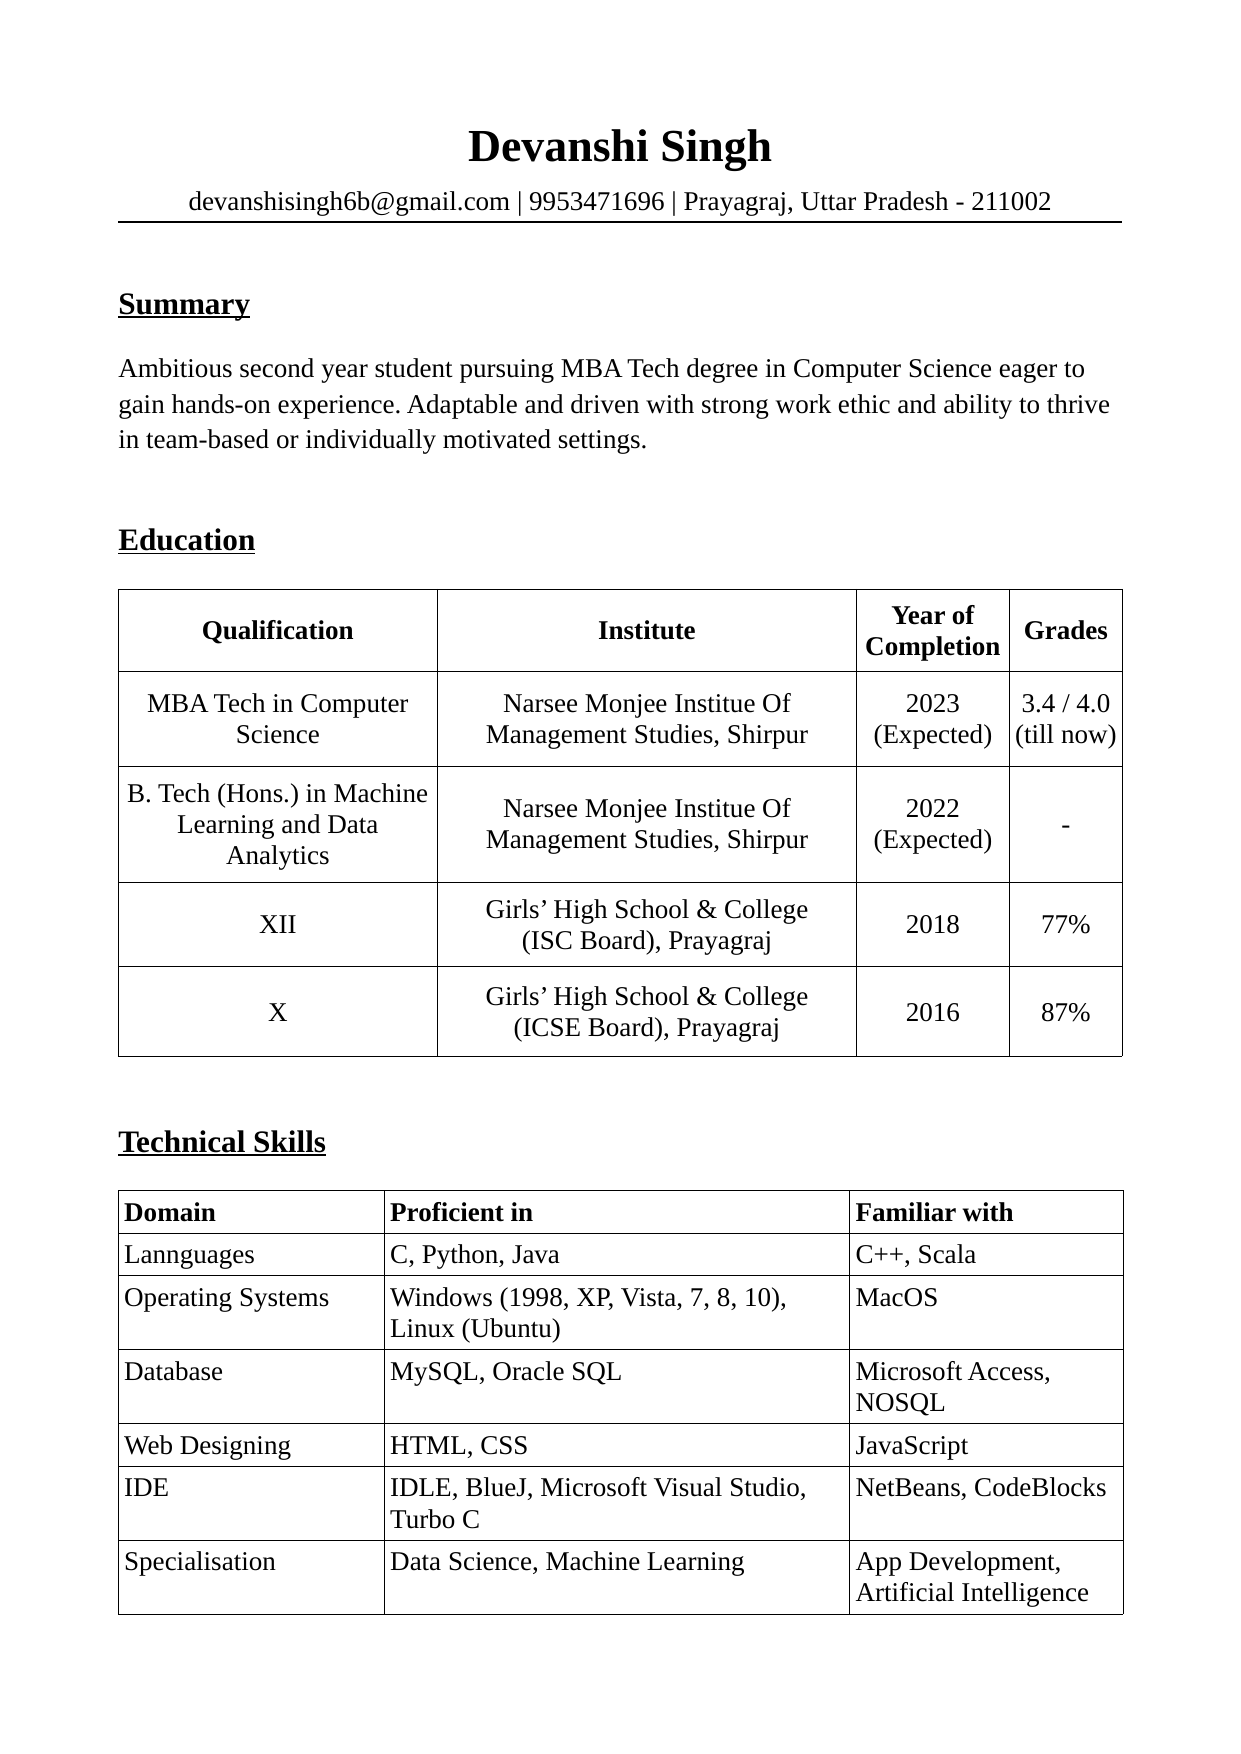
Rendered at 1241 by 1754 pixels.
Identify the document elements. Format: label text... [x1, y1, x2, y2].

table_cell C, Python, Java [385, 1234, 849, 1275]
table_cell X [119, 967, 437, 1056]
table_cell C++, Scala [850, 1234, 1123, 1275]
table_cell 2018 [857, 883, 1009, 966]
table_cell IDE [119, 1467, 384, 1539]
table_cell - [1010, 767, 1122, 882]
table_cell Web Designing [119, 1424, 384, 1466]
table_cell Operating Systems [119, 1276, 384, 1349]
table_cell MySQL, Oracle SQL [385, 1350, 849, 1423]
table_cell 2023 (Expected) [857, 672, 1009, 766]
table_cell App Development, Artificial Intelligence [850, 1541, 1123, 1613]
table_cell Specialisation [119, 1541, 384, 1613]
text Technical Skills [118, 1123, 1122, 1159]
text Devanshi Singh [118, 118, 1122, 171]
table_header Proficient in [385, 1191, 849, 1233]
table_header Domain [119, 1191, 384, 1233]
text Ambitious second year student pursuing MBA Tech degree in Computer Science eager to gain hands-on experience. Adaptable and driven with strong work ethic and ability to thrive in team-based or individually motivated settings. [118, 352, 1122, 455]
table_cell IDLE, BlueJ, Microsoft Visual Studio, Turbo C [385, 1467, 849, 1539]
table_header Year of Completion [857, 590, 1009, 671]
text devanshisingh6b@gmail.com | 9953471696 | Prayagraj, Uttar Pradesh - 211002 [118, 185, 1122, 221]
table_cell Narsee Monjee Institue Of Management Studies, Shirpur [438, 672, 856, 766]
table_cell B. Tech (Hons.) in Machine Learning and Data Analytics [119, 767, 437, 882]
table_cell XII [119, 883, 437, 966]
table_cell Narsee Monjee Institue Of Management Studies, Shirpur [438, 767, 856, 882]
table_cell Lannguages [119, 1234, 384, 1275]
text Education [118, 522, 1122, 558]
table_cell Windows (1998, XP, Vista, 7, 8, 10), Linux (Ubuntu) [385, 1276, 849, 1349]
table_cell 2022 (Expected) [857, 767, 1009, 882]
table_cell 77% [1010, 883, 1122, 966]
table_cell MBA Tech in Computer Science [119, 672, 437, 766]
table_cell 3.4 / 4.0 (till now) [1010, 672, 1122, 766]
table_cell Microsoft Access, NOSQL [850, 1350, 1123, 1423]
table_header Institute [438, 590, 856, 671]
table_cell Girls’ High School & College (ISC Board), Prayagraj [438, 883, 856, 966]
table_cell Database [119, 1350, 384, 1423]
table_header Familiar with [850, 1191, 1123, 1233]
table_header Grades [1010, 590, 1122, 671]
table_cell 2016 [857, 967, 1009, 1056]
table_cell NetBeans, CodeBlocks [850, 1467, 1123, 1539]
table_cell HTML, CSS [385, 1424, 849, 1466]
table_cell Data Science, Machine Learning [385, 1541, 849, 1613]
table_cell 87% [1010, 967, 1122, 1056]
table_cell Girls’ High School & College (ICSE Board), Prayagraj [438, 967, 856, 1056]
text Summary [118, 285, 1122, 321]
table_header Qualification [119, 590, 437, 671]
table_cell MacOS [850, 1276, 1123, 1349]
table_cell JavaScript [850, 1424, 1123, 1466]
